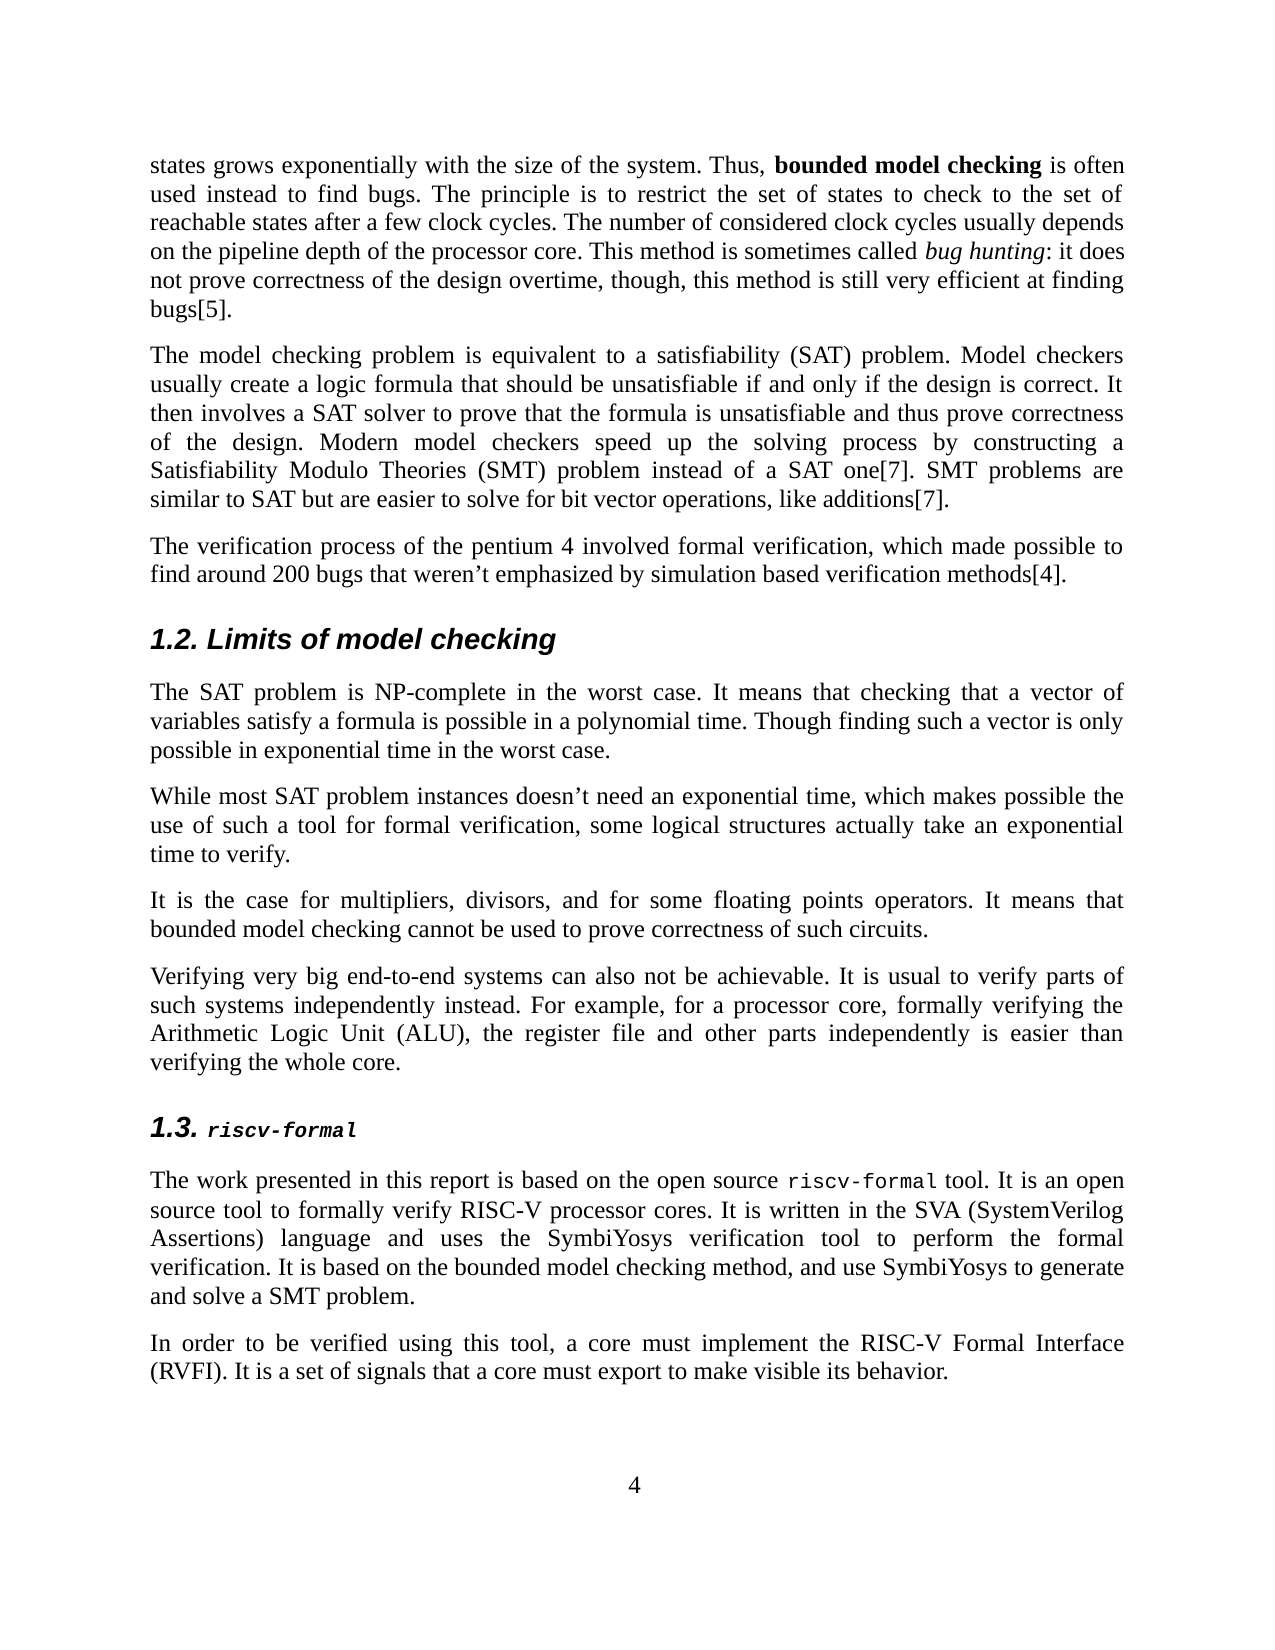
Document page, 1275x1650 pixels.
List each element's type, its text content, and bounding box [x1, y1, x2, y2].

text In order to be verified using this tool, a core must implement the RISC-V Formal Interface (RVFI). It is a set of signals that a core must export to make visible its behavior. [150, 1328, 1125, 1385]
text The model checking problem is equivalent to a satisfiability (SAT) problem. Model checkers usually create a logic formula that should be unsatisfiable if and only if the design is correct. It then involves a SAT solver to prove that the formula is unsatisfiable and thus prove correctness of the design. Modern model checkers speed up the solving process by constructing a Satisfiability Modulo Theories (SMT) problem instead of a SAT one[7]. SMT problems are similar to SAT but are easier to solve for bit vector operations, like additions[7]. [150, 340, 1125, 513]
text states grows exponentially with the size of the system. Thus, bounded model checking is often used instead to find bugs. The principle is to restrict the set of states to check to the set of reachable states after a few clock cycles. The number of considered clock cycles usually depends on the pipeline depth of the processor core. This method is sometimes called bug hunting: it does not prove correctness of the design overtime, though, this method is still very efficient at finding bugs[5]. [150, 150, 1125, 322]
text The verification process of the pentium 4 involved formal verification, which made possible to find around 200 bugs that weren’t emphasized by simulation based verification methods[4]. [150, 531, 1125, 588]
text It is the case for multipliers, divisors, and for some floating points operators. It means that bounded model checking cannot be used to prove correctness of such circuits. [150, 886, 1125, 943]
subtitle 1.2. Limits of model checking [150, 622, 1125, 656]
text Verifying very big end-to-end systems can also not be achievable. It is usual to verify parts of such systems independently instead. For example, for a processor core, formally verifying the Arithmetic Logic Unit (ALU), the register file and other parts independently is easier than verifying the whole core. [150, 961, 1125, 1076]
subtitle 1.3. riscv-formal [150, 1110, 1125, 1144]
text While most SAT problem instances doesn’t need an exponential time, which makes possible the use of such a tool for formal verification, some logical structures actually take an exponential time to verify. [150, 781, 1125, 868]
text The work presented in this report is based on the open source riscv-formal tool. It is an open source tool to formally verify RISC-V processor cores. It is written in the SVA (SystemVerilog Assertions) language and uses the SymbiYosys verification tool to perform the formal verification. It is based on the bounded model checking method, and use SymbiYosys to generate and solve a SMT problem. [150, 1165, 1125, 1310]
text The SAT problem is NP-complete in the worst case. It means that checking that a vector of variables satisfy a formula is possible in a polynomial time. Though finding such a vector is only possible in exponential time in the worst case. [150, 677, 1125, 763]
